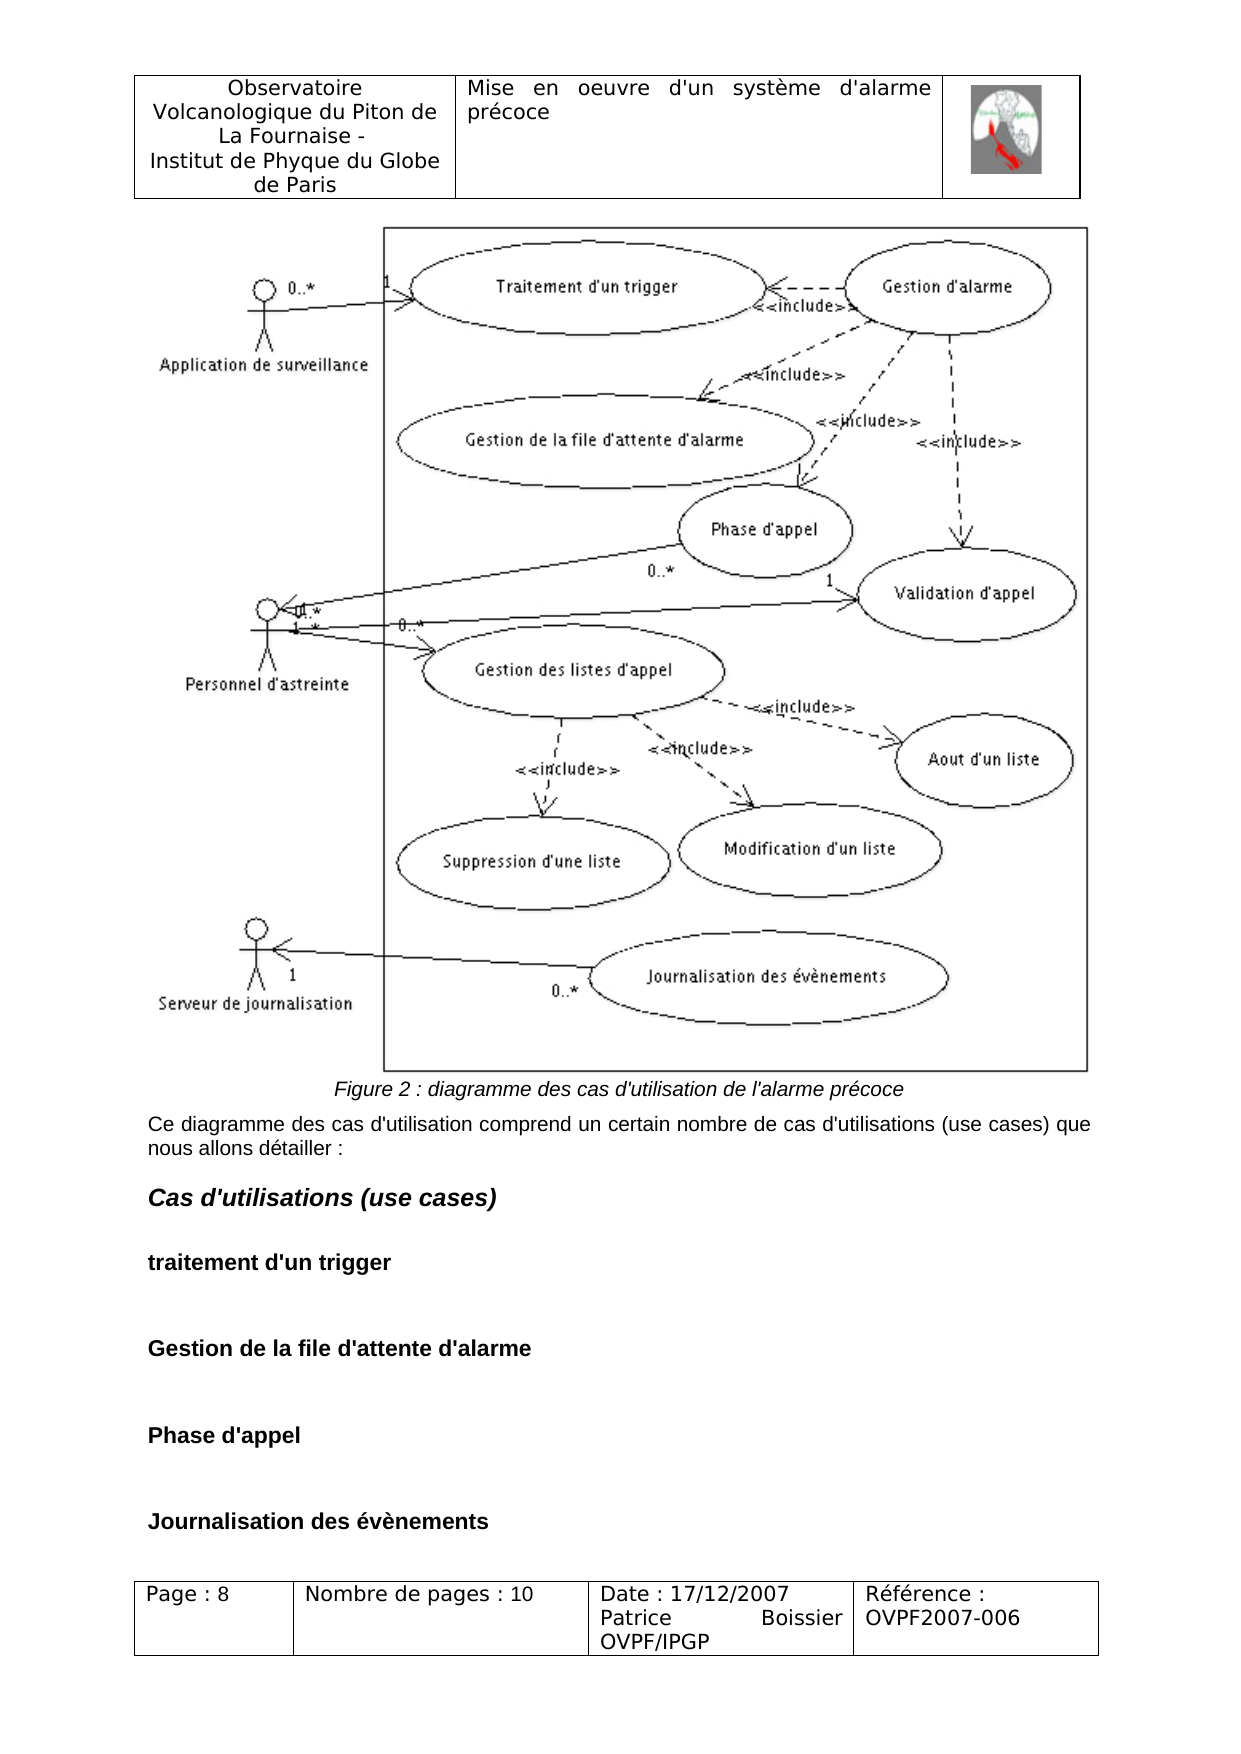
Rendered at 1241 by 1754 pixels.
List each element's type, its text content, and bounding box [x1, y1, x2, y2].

subtitle traitement d'un trigger [148, 1250, 1092, 1275]
picture [970, 85, 1042, 174]
subtitle Cas d'utilisations (use cases) [148, 1184, 1092, 1212]
text Ce diagramme des cas d'utilisation comprend un certain nombre de cas d'utilisations (use cases) que nous allons détailler : [148, 1113, 1092, 1159]
picture [147, 221, 1093, 1077]
subtitle Gestion de la file d'attente d'alarme [148, 1336, 1092, 1362]
subtitle Journalisation des évènements [148, 1509, 1092, 1534]
subtitle Phase d'appel [148, 1422, 1092, 1448]
text Figure 2 : diagramme des cas d'utilisation de l'alarme précoce [148, 1077, 1092, 1100]
